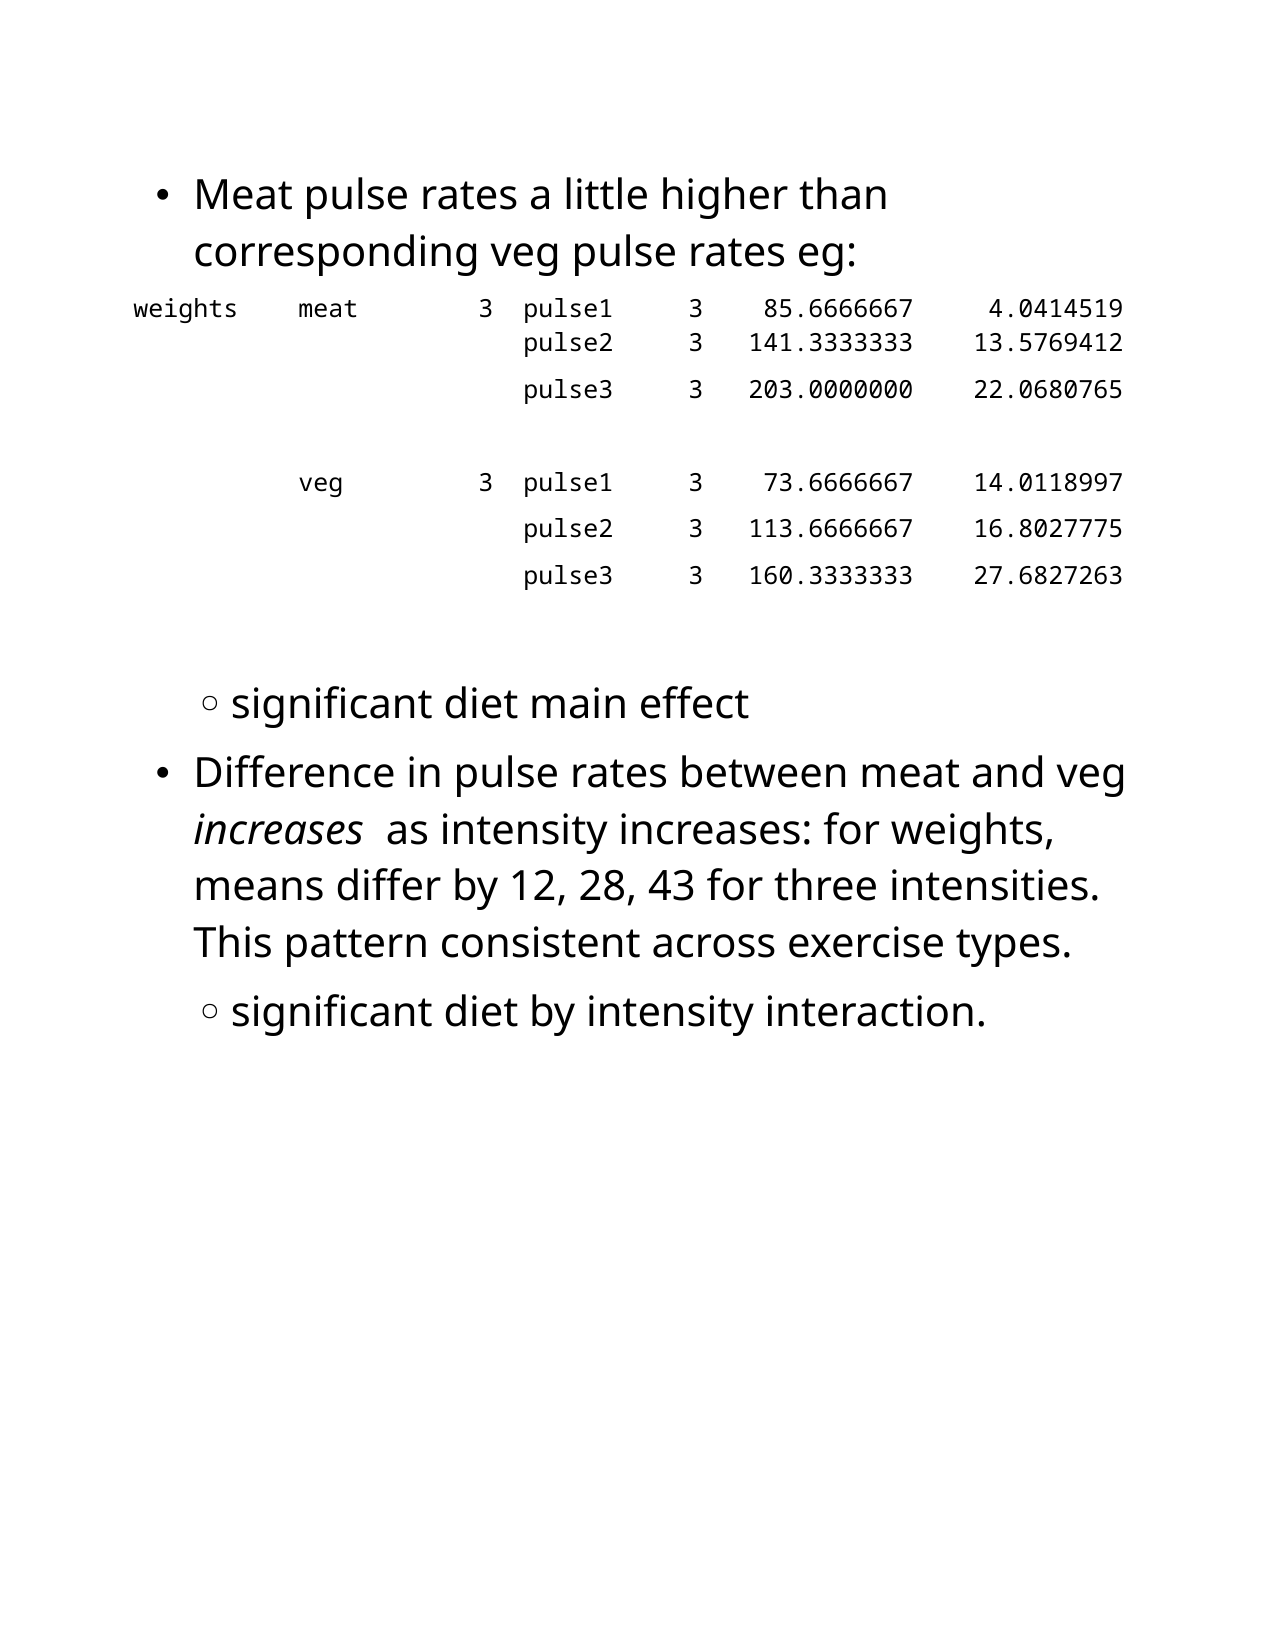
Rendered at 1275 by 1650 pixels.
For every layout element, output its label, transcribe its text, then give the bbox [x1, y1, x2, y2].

list significant diet by intensity interaction. [193, 982, 1157, 1039]
text weights meat 3 pulse1 3 85.6666667 4.0414519 [118, 291, 1157, 325]
list Meat pulse rates a little higher than corresponding veg pulse rates eg: [156, 165, 1157, 278]
text pulse3 3 160.3333333 27.6827263 [118, 558, 1157, 592]
list Difference in pulse rates between meat and veg increases as intensity increases: for weights, means differ by 12, 28, 43 for three intensities. This pattern consistent across exercise types. [156, 743, 1157, 970]
text veg 3 pulse1 3 73.6666667 14.0118997 [118, 464, 1157, 498]
text pulse2 3 113.6666667 16.8027775 [118, 511, 1157, 545]
text pulse3 3 203.0000000 22.0680765 [118, 371, 1157, 405]
text pulse2 3 141.3333333 13.5769412 [118, 325, 1157, 359]
list significant diet main effect [193, 673, 1157, 730]
